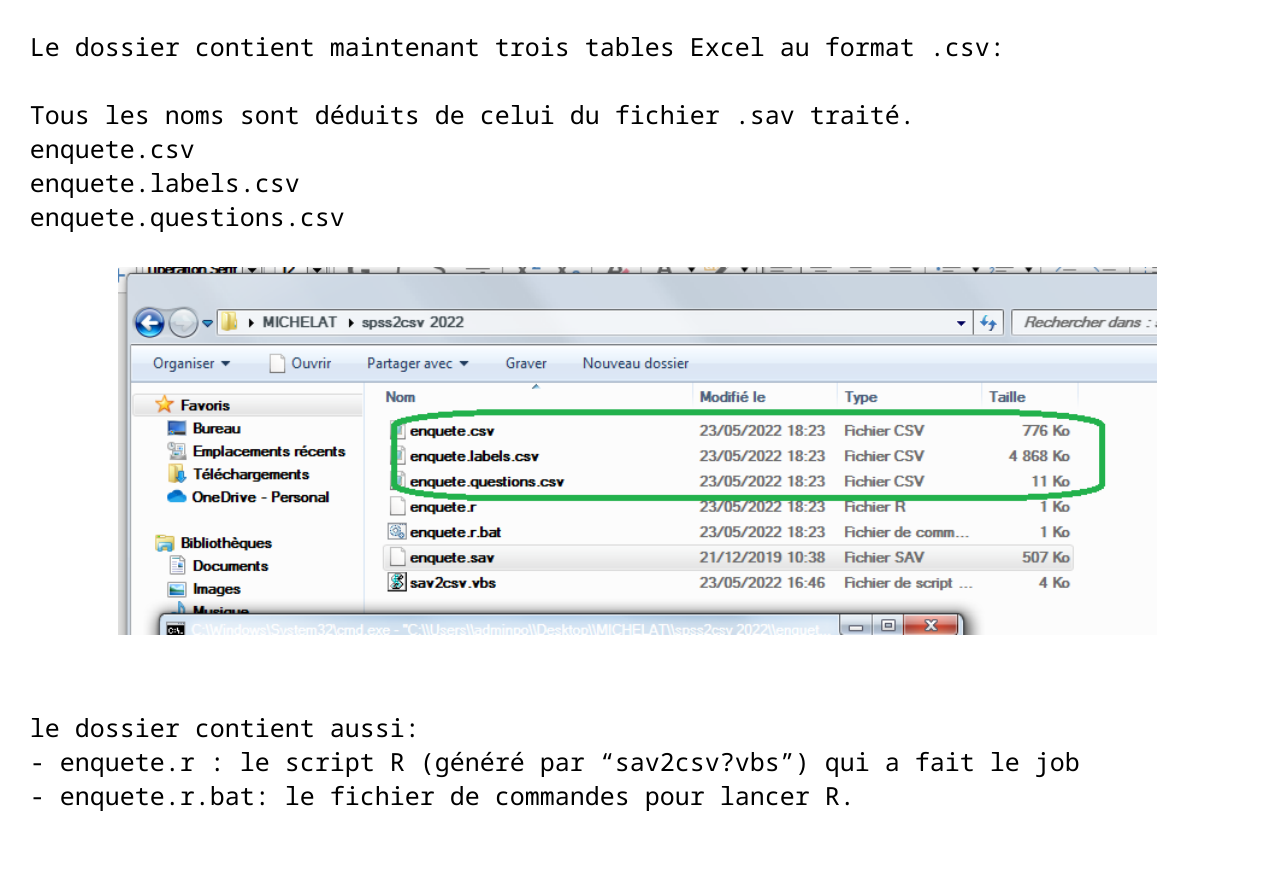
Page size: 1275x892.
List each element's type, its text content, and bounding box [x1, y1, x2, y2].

text - enquete.r.bat: le fichier de commandes pour lancer R. [29, 779, 1246, 813]
text enquete.labels.csv [29, 166, 1246, 200]
text Tous les noms sont déduits de celui du fichier .sav traité. [29, 98, 1246, 132]
text enquete.questions.csv [29, 200, 1246, 234]
text Le dossier contient maintenant trois tables Excel au format .csv: [29, 29, 1246, 63]
text le dossier contient aussi: [29, 711, 1246, 745]
text enquete.csv [29, 132, 1246, 166]
text - enquete.r : le script R (généré par “sav2csv?vbs”) qui a fait le job [29, 745, 1246, 779]
picture [118, 267, 1157, 635]
